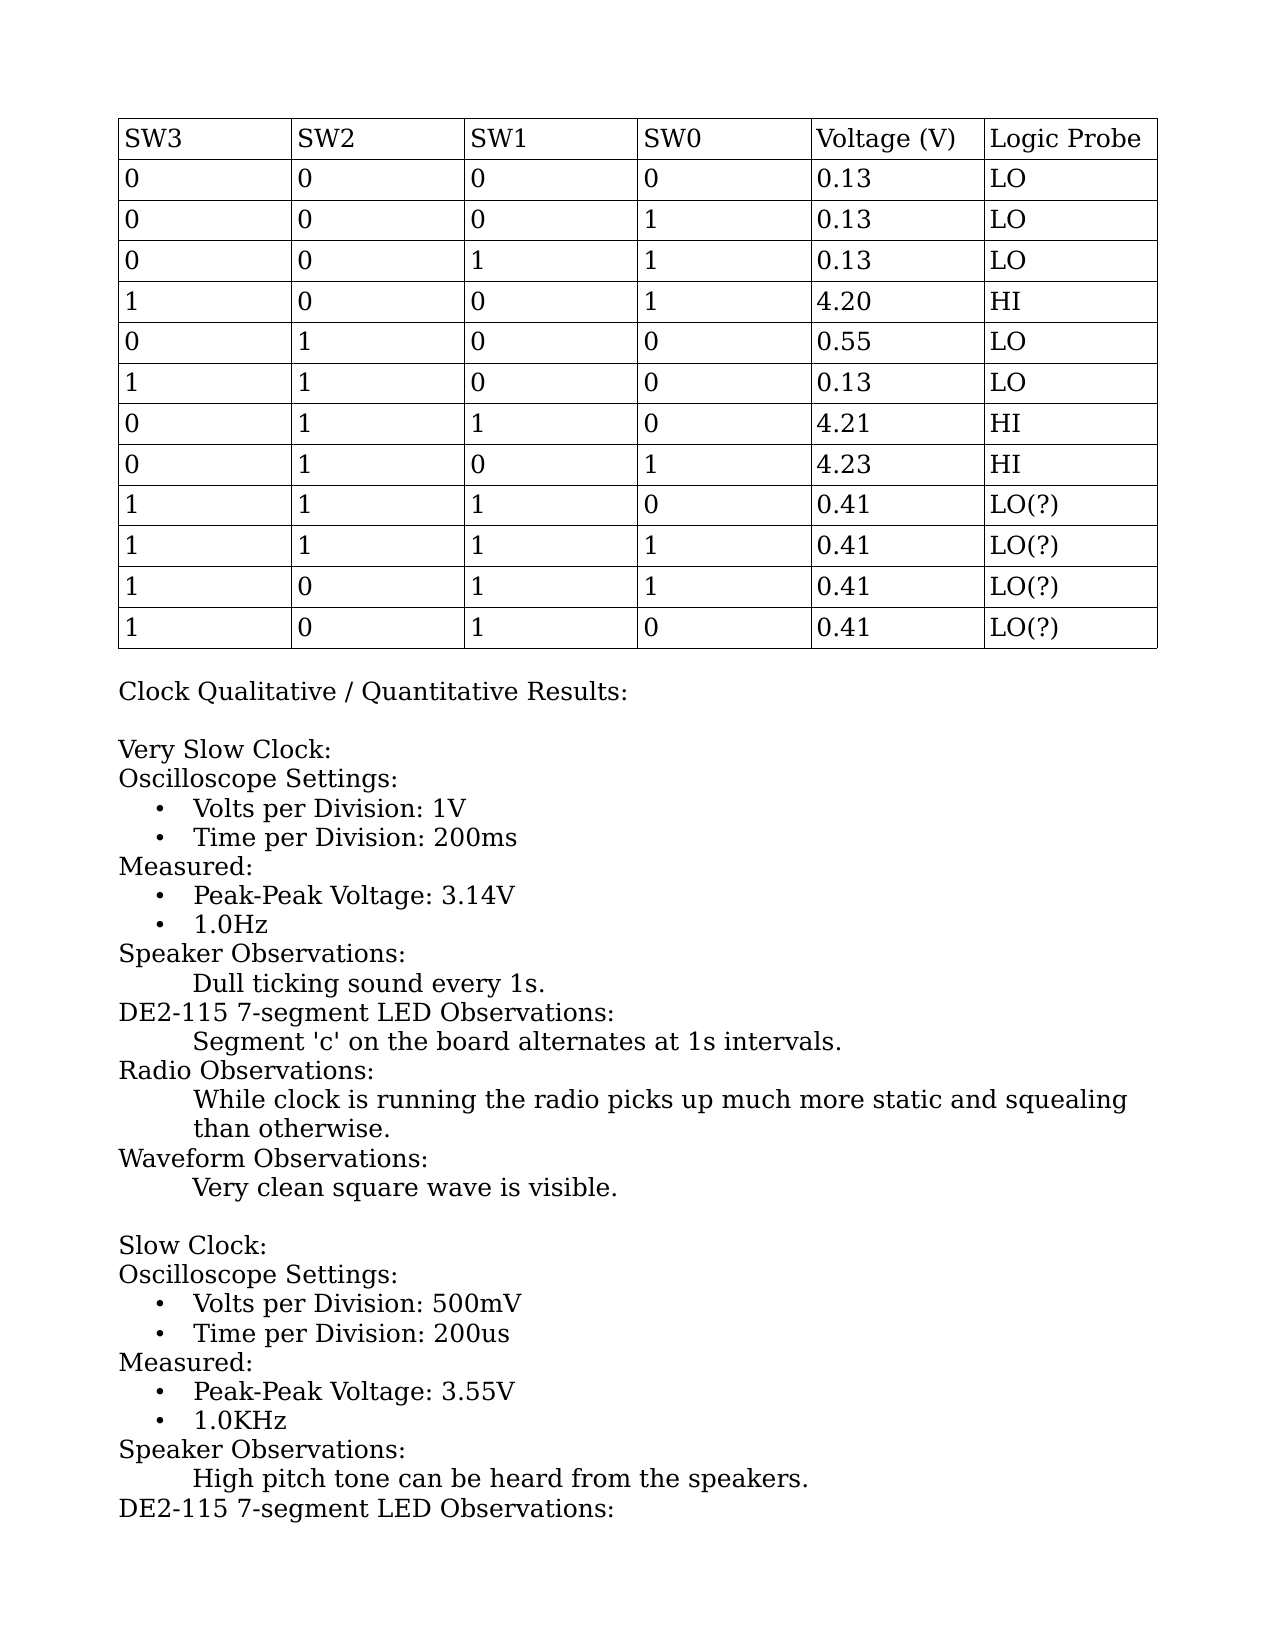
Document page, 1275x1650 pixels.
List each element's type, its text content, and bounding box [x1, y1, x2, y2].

table_cell 1 [465, 608, 637, 648]
table_cell LO [985, 364, 1157, 403]
table_cell 0 [465, 282, 637, 322]
table_cell 1 [465, 404, 637, 444]
table_cell 0 [292, 160, 464, 199]
table_header SW0 [638, 119, 811, 159]
table_cell 0 [119, 404, 291, 444]
table_cell 0.13 [812, 201, 984, 240]
table_cell 0 [638, 160, 811, 199]
table_cell 1 [292, 526, 464, 566]
table_cell 0 [119, 160, 291, 199]
table_cell 1 [465, 526, 637, 566]
table_cell 0 [292, 282, 464, 322]
table_cell LO(?) [985, 567, 1157, 607]
list Time per Division: 200us [156, 1319, 1157, 1348]
table_cell 0.41 [812, 526, 984, 566]
table_cell 1 [119, 608, 291, 648]
table_cell 0 [292, 201, 464, 240]
table_cell 0.13 [812, 364, 984, 403]
table_header SW1 [465, 119, 637, 159]
text Slow Clock: [118, 1231, 1157, 1260]
text Oscilloscope Settings: [118, 1260, 1157, 1289]
text Speaker Observations: [118, 1435, 1157, 1464]
table_cell 1 [465, 241, 637, 281]
table_cell 0 [119, 445, 291, 485]
table_header Logic Probe [985, 119, 1157, 159]
table_cell 0 [292, 567, 464, 607]
table_header Voltage (V) [812, 119, 984, 159]
table_cell 0.55 [812, 323, 984, 362]
table_cell 1 [292, 445, 464, 485]
table_cell 0 [638, 608, 811, 648]
text Measured: [118, 852, 1157, 881]
text Very clean square wave is visible. [118, 1173, 1157, 1202]
table_cell 1 [638, 445, 811, 485]
table_cell 0.13 [812, 241, 984, 281]
text Speaker Observations: [118, 939, 1157, 969]
table_cell 1 [292, 486, 464, 525]
list 1.0KHz [156, 1406, 1157, 1435]
table_cell HI [985, 404, 1157, 444]
table_header SW3 [119, 119, 291, 159]
table_cell LO [985, 201, 1157, 240]
table_cell 0 [119, 323, 291, 362]
table_cell 0.41 [812, 567, 984, 607]
table_cell 0 [292, 608, 464, 648]
table_cell 0 [465, 160, 637, 199]
list Peak-Peak Voltage: 3.14V [156, 881, 1157, 910]
table_cell 0.13 [812, 160, 984, 199]
text Waveform Observations: [118, 1144, 1157, 1173]
table_header SW2 [292, 119, 464, 159]
text Radio Observations: [118, 1056, 1157, 1085]
table_cell 0.41 [812, 486, 984, 525]
table_cell LO(?) [985, 486, 1157, 525]
table_cell 0 [638, 364, 811, 403]
text Measured: [118, 1348, 1157, 1377]
table_cell 1 [119, 567, 291, 607]
table_cell 4.21 [812, 404, 984, 444]
table_cell 0 [119, 201, 291, 240]
table_cell 4.23 [812, 445, 984, 485]
table_cell 1 [119, 364, 291, 403]
table_cell HI [985, 282, 1157, 322]
text Very Slow Clock: [118, 735, 1157, 764]
table_cell 1 [292, 364, 464, 403]
table_cell LO(?) [985, 608, 1157, 648]
table_cell 1 [465, 486, 637, 525]
table_cell 1 [638, 241, 811, 281]
table_cell LO [985, 241, 1157, 281]
list Volts per Division: 500mV [156, 1289, 1157, 1319]
table_cell LO(?) [985, 526, 1157, 566]
table_cell HI [985, 445, 1157, 485]
table_cell 1 [465, 567, 637, 607]
table_cell 1 [292, 323, 464, 362]
text Clock Qualitative / Quantitative Results: [118, 677, 1157, 706]
list Peak-Peak Voltage: 3.55V [156, 1377, 1157, 1406]
text DE2-115 7-segment LED Observations: [118, 998, 1157, 1027]
table_cell 0 [638, 486, 811, 525]
list 1.0Hz [156, 910, 1157, 939]
table_cell 1 [638, 201, 811, 240]
table_cell 4.20 [812, 282, 984, 322]
table_cell 0 [292, 241, 464, 281]
list Volts per Division: 1V [156, 794, 1157, 823]
table_cell 0.41 [812, 608, 984, 648]
text While clock is running the radio picks up much more static and squealing than otherwise. [118, 1085, 1157, 1144]
list Time per Division: 200ms [156, 823, 1157, 852]
text Segment 'c' on the board alternates at 1s intervals. [118, 1027, 1157, 1056]
table_cell 0 [638, 404, 811, 444]
table_cell 0 [465, 201, 637, 240]
table_cell 1 [119, 526, 291, 566]
text Dull ticking sound every 1s. [118, 969, 1157, 998]
table_cell 1 [638, 567, 811, 607]
table_cell 0 [465, 445, 637, 485]
table_cell LO [985, 323, 1157, 362]
table_cell 1 [292, 404, 464, 444]
table_cell 1 [638, 282, 811, 322]
table_cell 0 [119, 241, 291, 281]
table_cell 0 [465, 364, 637, 403]
table_cell 1 [638, 526, 811, 566]
table_cell 0 [465, 323, 637, 362]
text High pitch tone can be heard from the speakers. [118, 1464, 1157, 1494]
table_cell 0 [638, 323, 811, 362]
table_cell 1 [119, 486, 291, 525]
text DE2-115 7-segment LED Observations: [118, 1494, 1157, 1523]
table_cell LO [985, 160, 1157, 199]
table_cell 1 [119, 282, 291, 322]
text Oscilloscope Settings: [118, 764, 1157, 794]
